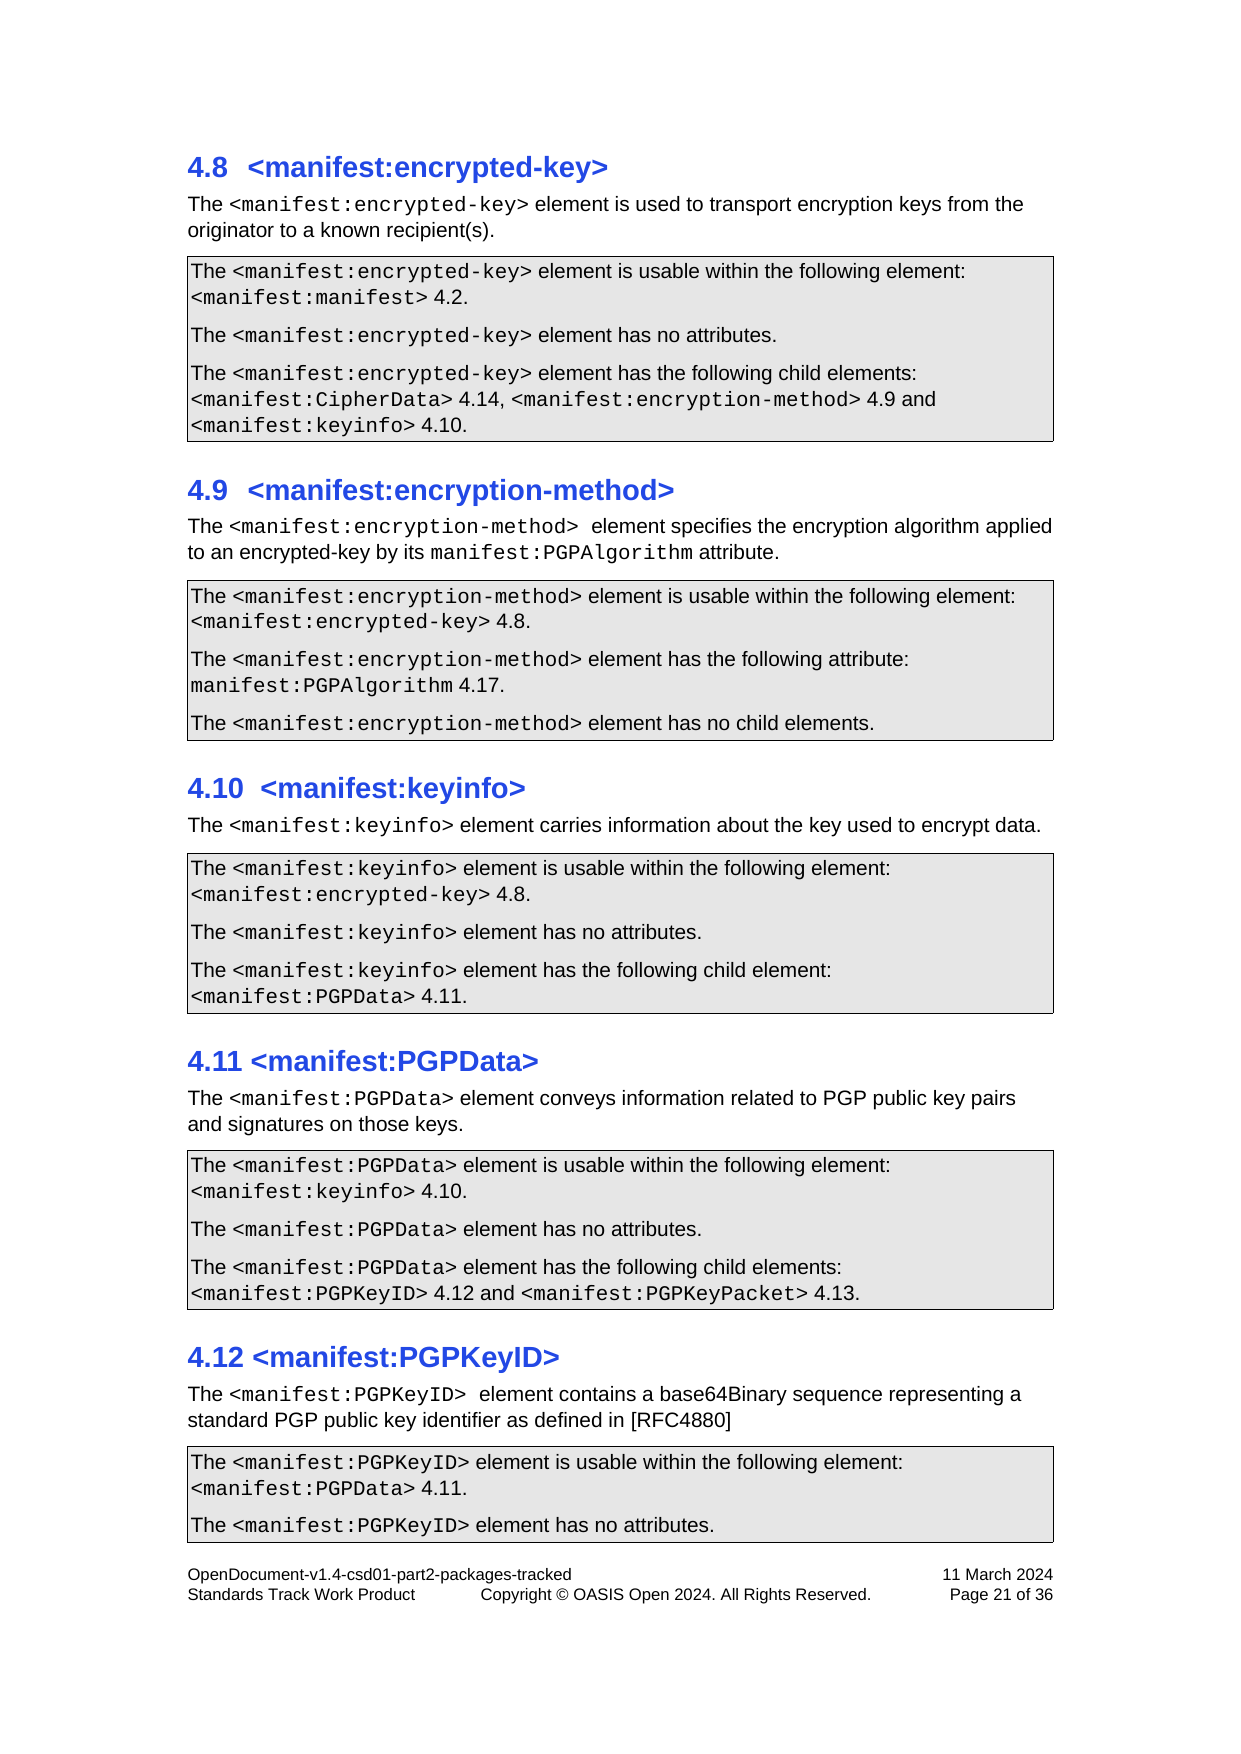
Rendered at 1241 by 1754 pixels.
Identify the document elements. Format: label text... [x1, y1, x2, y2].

list The <manifest:encryption-method> element has no child elements. [188, 708, 1053, 740]
subtitle <manifest:PGPKeyID> [187, 1340, 1053, 1374]
list The <manifest:encryption-method> element is usable within the following element: <manifest:encrypted-key> 4.8. [188, 581, 1053, 635]
list The <manifest:encrypted-key> element has the following child elements: <manifest:CipherData> 4.14, <manifest:encryption-method> 4.9 and <manifest:keyinfo> 4.10. [188, 358, 1053, 441]
text The <manifest:PGPKeyID> element contains a base64Binary sequence representing a standard PGP public key identifier as defined in [RFC4880] [187, 1382, 1053, 1432]
list The <manifest:PGPData> element has the following child elements: <manifest:PGPKeyID> 4.12 and <manifest:PGPKeyPacket> 4.13. [188, 1251, 1053, 1309]
list The <manifest:PGPKeyID> element is usable within the following element: <manifest:PGPData> 4.11. [188, 1447, 1053, 1501]
text The <manifest:encrypted-key> element is used to transport encryption keys from the originator to a known recipient(s). [187, 192, 1053, 242]
list The <manifest:keyinfo> element is usable within the following element: <manifest:encrypted-key> 4.8. [188, 854, 1053, 908]
subtitle <manifest:keyinfo> [187, 771, 1053, 804]
list The <manifest:keyinfo> element has the following child element: <manifest:PGPData> 4.11. [188, 955, 1053, 1013]
text The <manifest:encryption-method> element specifies the encryption algorithm applied to an encrypted-key by its manifest:PGPAlgorithm attribute. [187, 514, 1053, 566]
text The <manifest:PGPData> element conveys information related to PGP public key pairs and signatures on those keys. [187, 1086, 1053, 1135]
list The <manifest:PGPData> element has no attributes. [188, 1213, 1053, 1242]
list The <manifest:encrypted-key> element has no attributes. [188, 320, 1053, 349]
list The <manifest:encryption-method> element has the following attribute: manifest:PGPAlgorithm 4.17. [188, 644, 1053, 699]
list The <manifest:PGPKeyID> element has no attributes. [188, 1510, 1053, 1542]
subtitle <manifest:PGPData> [187, 1044, 1053, 1077]
list The <manifest:encrypted-key> element is usable within the following element: <manifest:manifest> 4.2. [188, 257, 1053, 311]
subtitle <manifest:encrypted-key> [187, 150, 1053, 183]
subtitle <manifest:encryption-method> [187, 472, 1053, 506]
text The <manifest:keyinfo> element carries information about the key used to encrypt data. [187, 813, 1053, 839]
list The <manifest:PGPData> element is usable within the following element: <manifest:keyinfo> 4.10. [188, 1151, 1053, 1204]
list The <manifest:keyinfo> element has no attributes. [188, 917, 1053, 946]
